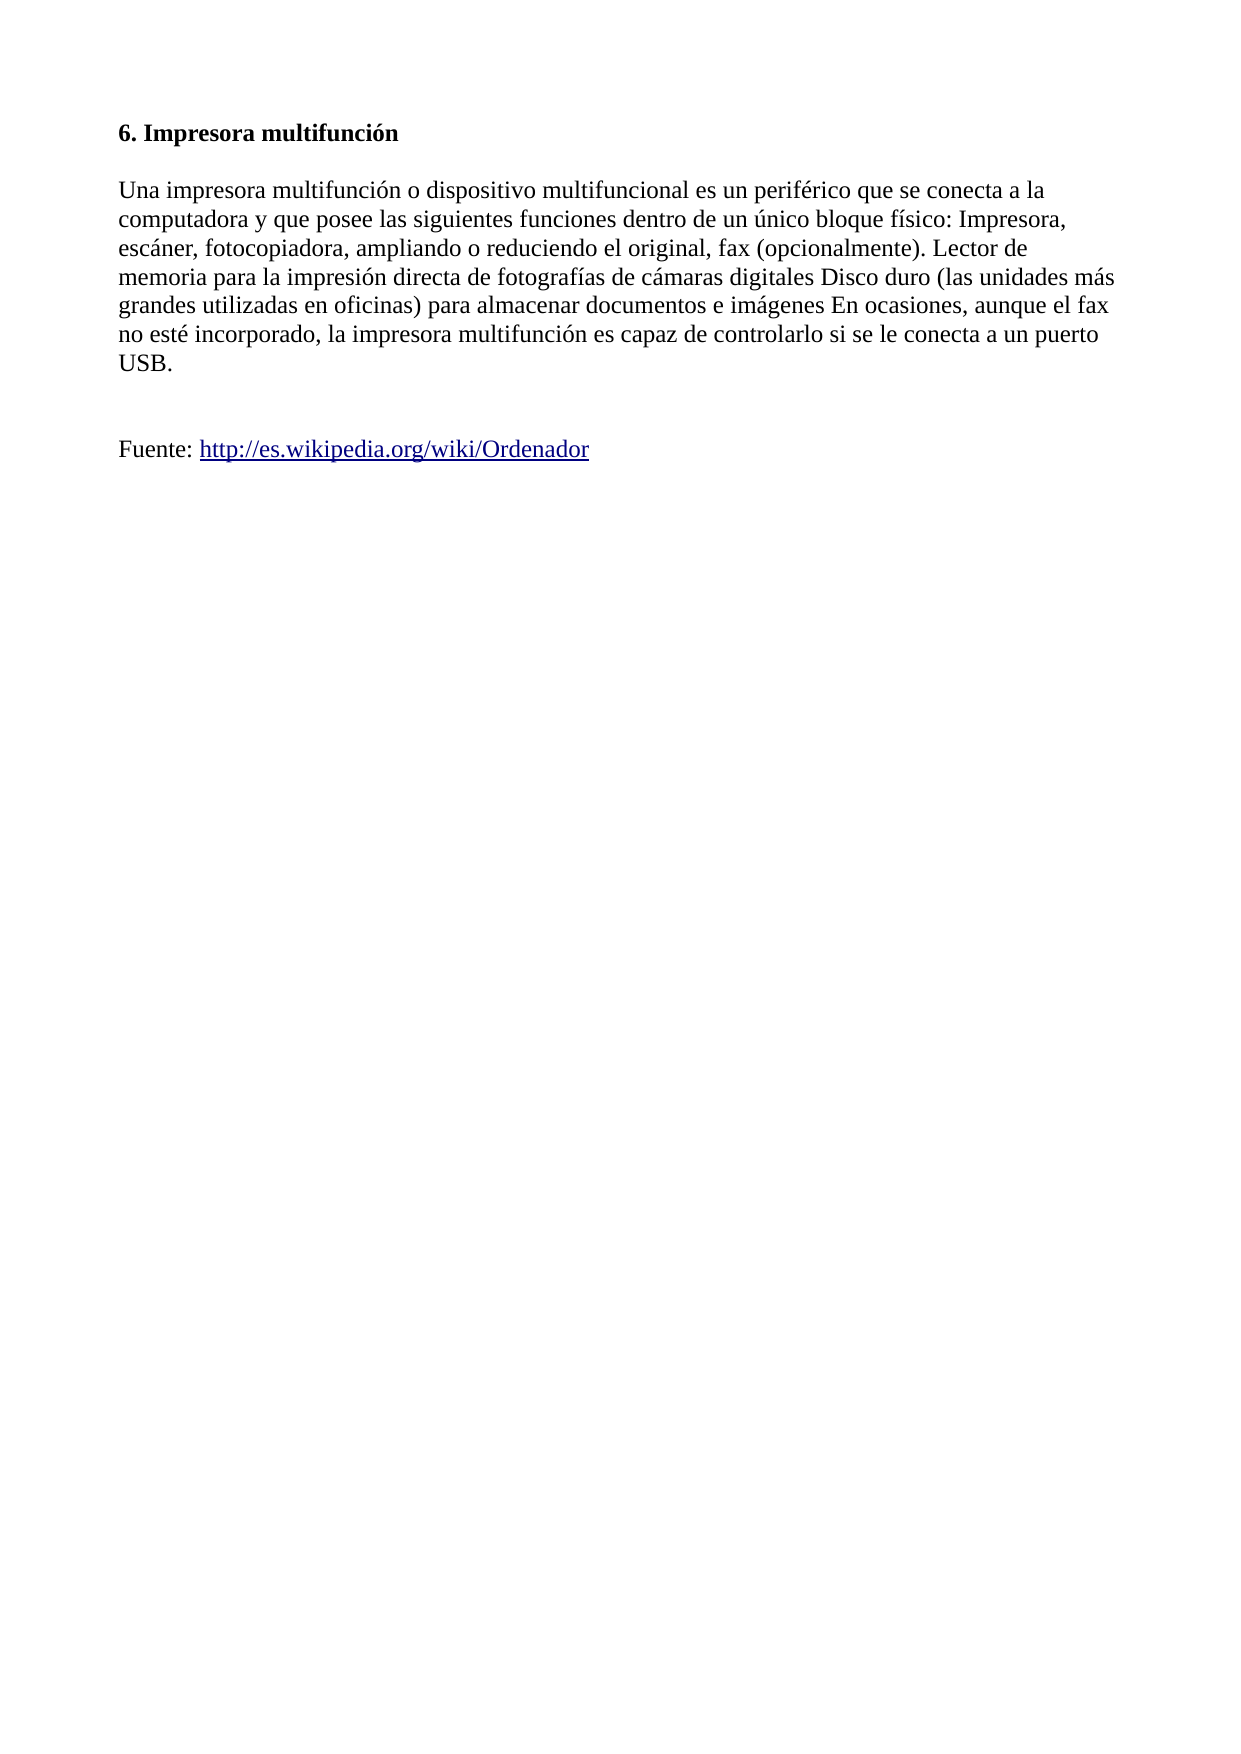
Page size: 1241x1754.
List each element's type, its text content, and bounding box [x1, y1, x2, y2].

text 6. Impresora multifunción [118, 118, 1122, 147]
text Una impresora multifunción o dispositivo multifuncional es un periférico que se conecta a la computadora y que posee las siguientes funciones dentro de un único bloque físico: Impresora, escáner, fotocopiadora, ampliando o reduciendo el original, fax (opcionalmente). Lector de memoria para la impresión directa de fotografías de cámaras digitales Disco duro (las unidades más grandes utilizadas en oficinas) para almacenar documentos e imágenes En ocasiones, aunque el fax no esté incorporado, la impresora multifunción es capaz de controlarlo si se le conecta a un puerto USB. [118, 176, 1122, 377]
text Fuente: http://es.wikipedia.org/wiki/Ordenador [118, 434, 1122, 463]
